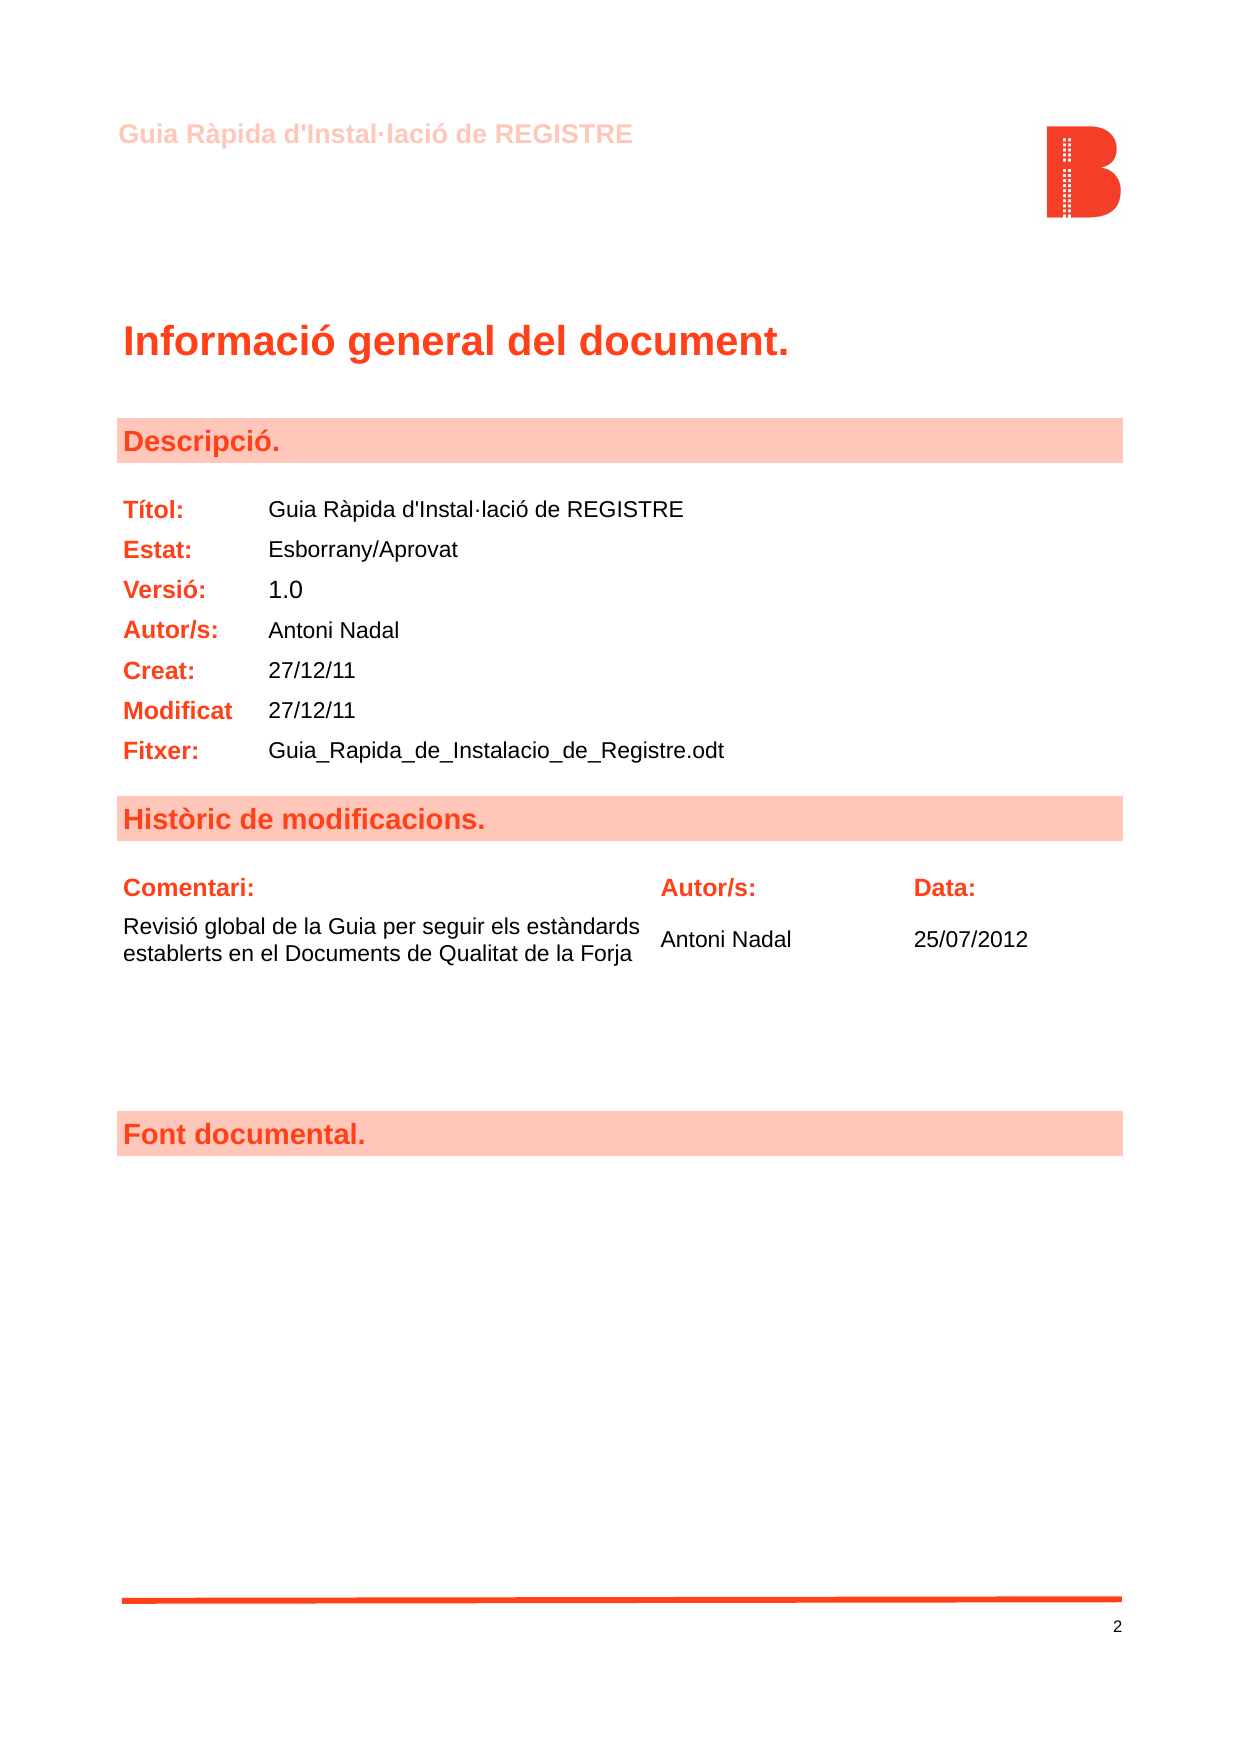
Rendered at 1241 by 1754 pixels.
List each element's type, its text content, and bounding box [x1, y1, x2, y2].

table_cell [908, 1047, 1123, 1085]
table_cell Esborrany/Aprovat [263, 529, 1123, 569]
table_cell [908, 1010, 1123, 1047]
table_cell [117, 1156, 1123, 1182]
table_cell [117, 1047, 654, 1085]
table_cell Data: [908, 867, 1123, 907]
table_cell [117, 1297, 1123, 1335]
table_cell [117, 1085, 1123, 1111]
table_cell 27/12/11 [263, 650, 1123, 690]
table_cell Autor/s: [117, 610, 262, 650]
table_cell [908, 972, 1123, 1009]
table_cell [117, 771, 1123, 796]
table_cell [117, 1220, 1123, 1259]
table_cell [117, 463, 1123, 489]
table_cell Creat: [117, 650, 262, 690]
table_cell Fitxer: [117, 730, 262, 771]
table_cell [117, 1373, 1123, 1411]
table_cell 1.0 [263, 570, 1123, 610]
table_cell Font documental. [117, 1111, 1123, 1156]
table_cell [655, 1010, 908, 1047]
table_cell Guia_Rapida_de_Instalacio_de_Registre.odt [263, 730, 1123, 771]
table_cell [117, 1335, 1123, 1373]
table_cell Guia Ràpida d'Instal·lació de REGISTRE [263, 489, 1123, 529]
table_cell Estat: [117, 529, 262, 569]
table_cell Modificat [117, 690, 262, 730]
table_header Informació general del document. [117, 311, 1123, 418]
table_cell 27/12/11 [263, 690, 1123, 730]
picture [1036, 124, 1130, 221]
table_cell [117, 1182, 1123, 1219]
table_cell Comentari: [117, 867, 654, 907]
table_cell Antoni Nadal [263, 610, 1123, 650]
table_cell Històric de modificacions. [117, 796, 1123, 841]
table_cell [117, 841, 1123, 867]
table_cell Descripció. [117, 418, 1123, 463]
table_cell [117, 972, 654, 1009]
table_cell Títol: [117, 489, 262, 529]
table_cell [117, 1010, 654, 1047]
table_cell Antoni Nadal [655, 908, 908, 972]
table_cell Revisió global de la Guia per seguir els estàndards establerts en el Documents de Qualitat de la Forja [117, 908, 654, 972]
table_cell [655, 972, 908, 1009]
table_cell [117, 1260, 1123, 1297]
table_cell Autor/s: [655, 867, 908, 907]
table_cell [655, 1047, 908, 1085]
table_cell Versió: [117, 570, 262, 610]
table_cell 25/07/2012 [908, 908, 1123, 972]
